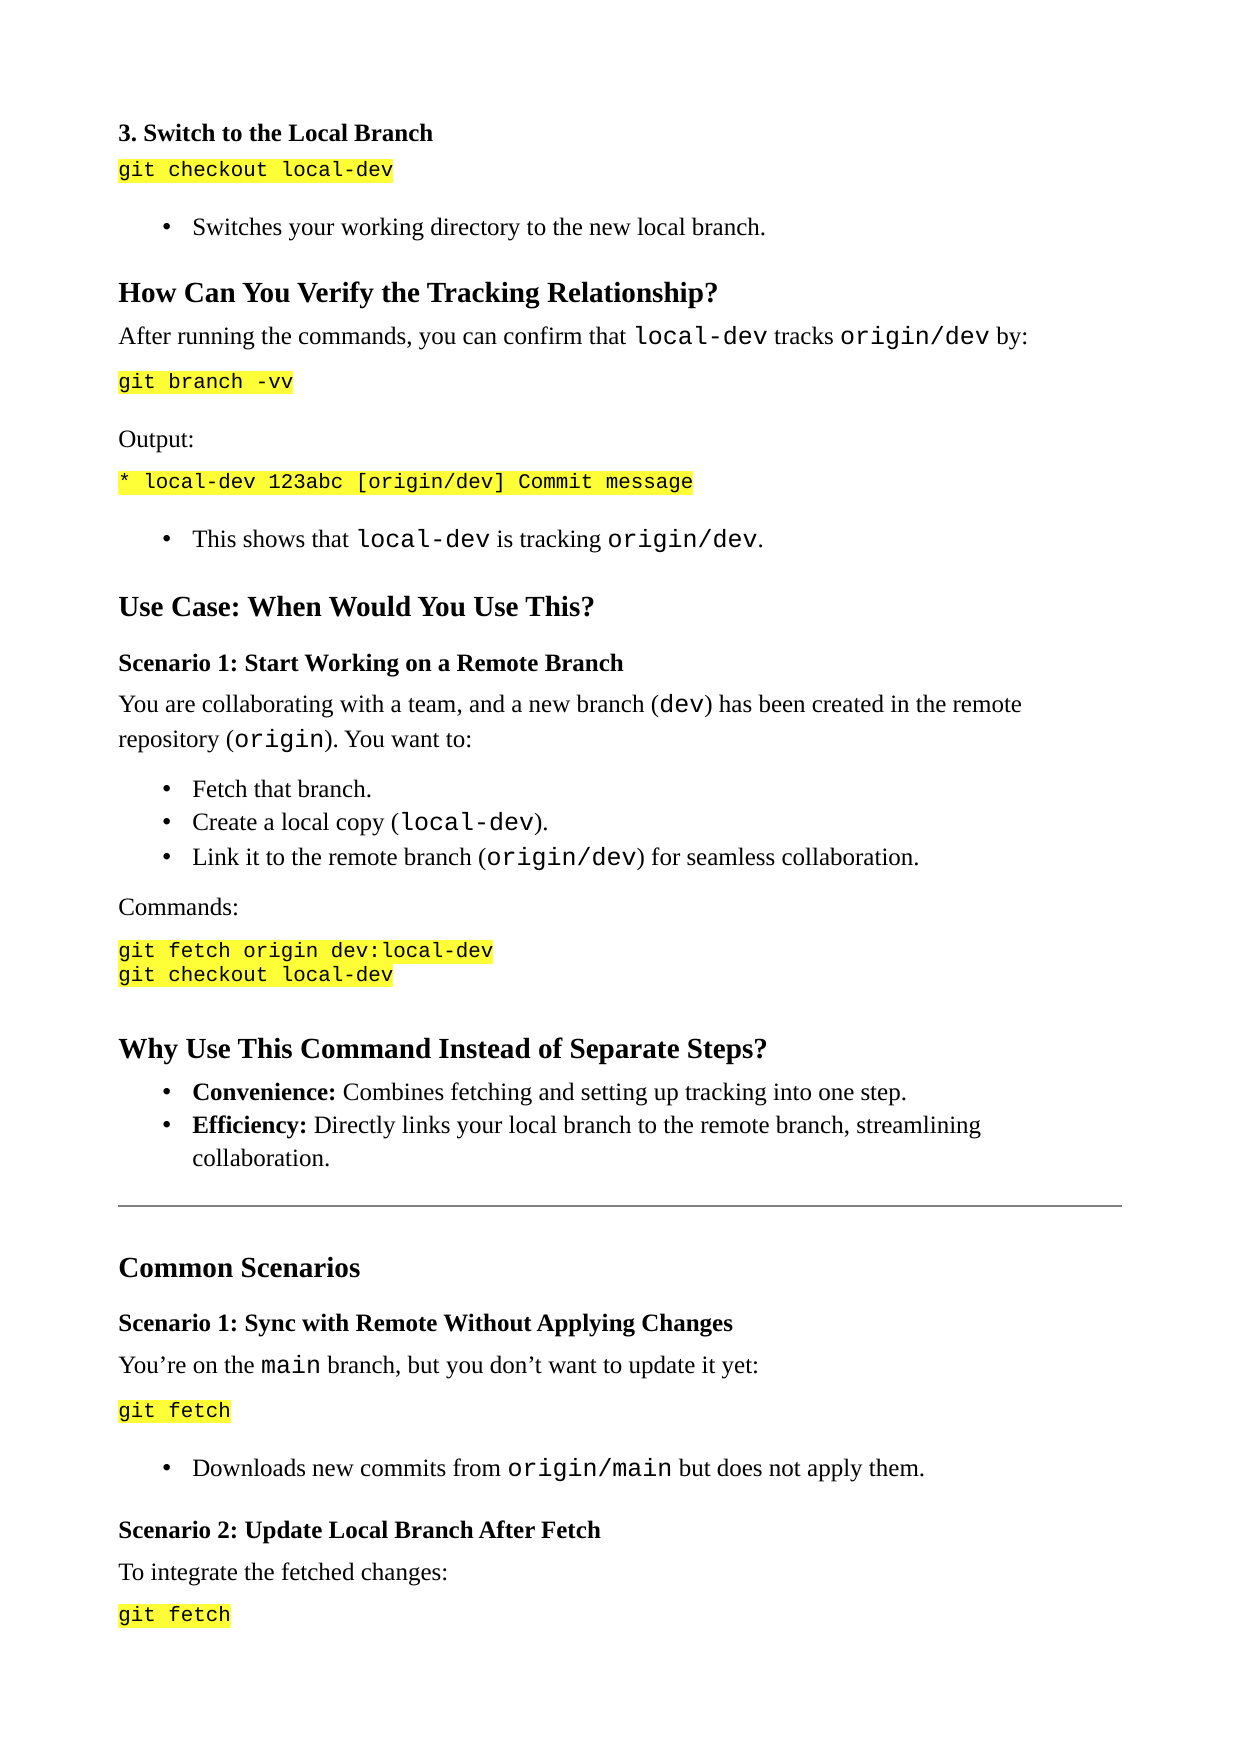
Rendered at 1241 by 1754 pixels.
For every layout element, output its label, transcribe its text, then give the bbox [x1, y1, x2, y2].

subtitle Common Scenarios [118, 1250, 1122, 1283]
subtitle Scenario 1: Sync with Remote Without Applying Changes [118, 1308, 1122, 1337]
text You are collaborating with a team, and a new branch (dev) has been created in the remote repository (origin). You want to: [118, 689, 1122, 755]
text git checkout local-dev [118, 159, 1122, 183]
list Fetch that branch. [162, 774, 1122, 803]
text git fetch origin dev:local-dev [118, 940, 1122, 964]
subtitle Use Case: When Would You Use This? [118, 589, 1122, 623]
list Create a local copy (local-dev). [162, 807, 1122, 838]
text To integrate the fetched changes: [118, 1557, 1122, 1585]
list This shows that local-dev is tracking origin/dev. [162, 524, 1122, 555]
subtitle Scenario 2: Update Local Branch After Fetch [118, 1515, 1122, 1544]
text Commands: [118, 892, 1122, 921]
text * local-dev 123abc [origin/dev] Commit message [118, 471, 1122, 495]
text git checkout local-dev [118, 964, 1122, 987]
list Efficiency: Directly links your local branch to the remote branch, streamlining collaboration. [162, 1111, 1122, 1172]
list Downloads new commits from origin/main but does not apply them. [162, 1453, 1122, 1484]
subtitle Scenario 1: Start Working on a Remote Branch [118, 648, 1122, 676]
subtitle How Can You Verify the Tracking Relationship? [118, 275, 1122, 308]
list Switches your working directory to the new local branch. [162, 212, 1122, 241]
text git fetch [118, 1604, 1122, 1628]
subtitle Why Use This Command Instead of Separate Steps? [118, 1031, 1122, 1065]
text After running the commands, you can confirm that local-dev tracks origin/dev by: [118, 321, 1122, 352]
text Output: [118, 424, 1122, 453]
text git fetch [118, 1400, 1122, 1423]
text You’re on the main branch, but you don’t want to update it yet: [118, 1350, 1122, 1381]
subtitle 3. Switch to the Local Branch [118, 118, 1122, 147]
list Convenience: Combines fetching and setting up tracking into one step. [162, 1077, 1122, 1106]
list Link it to the remote branch (origin/dev) for seamless collaboration. [162, 842, 1122, 873]
text git branch -vv [118, 371, 1122, 394]
